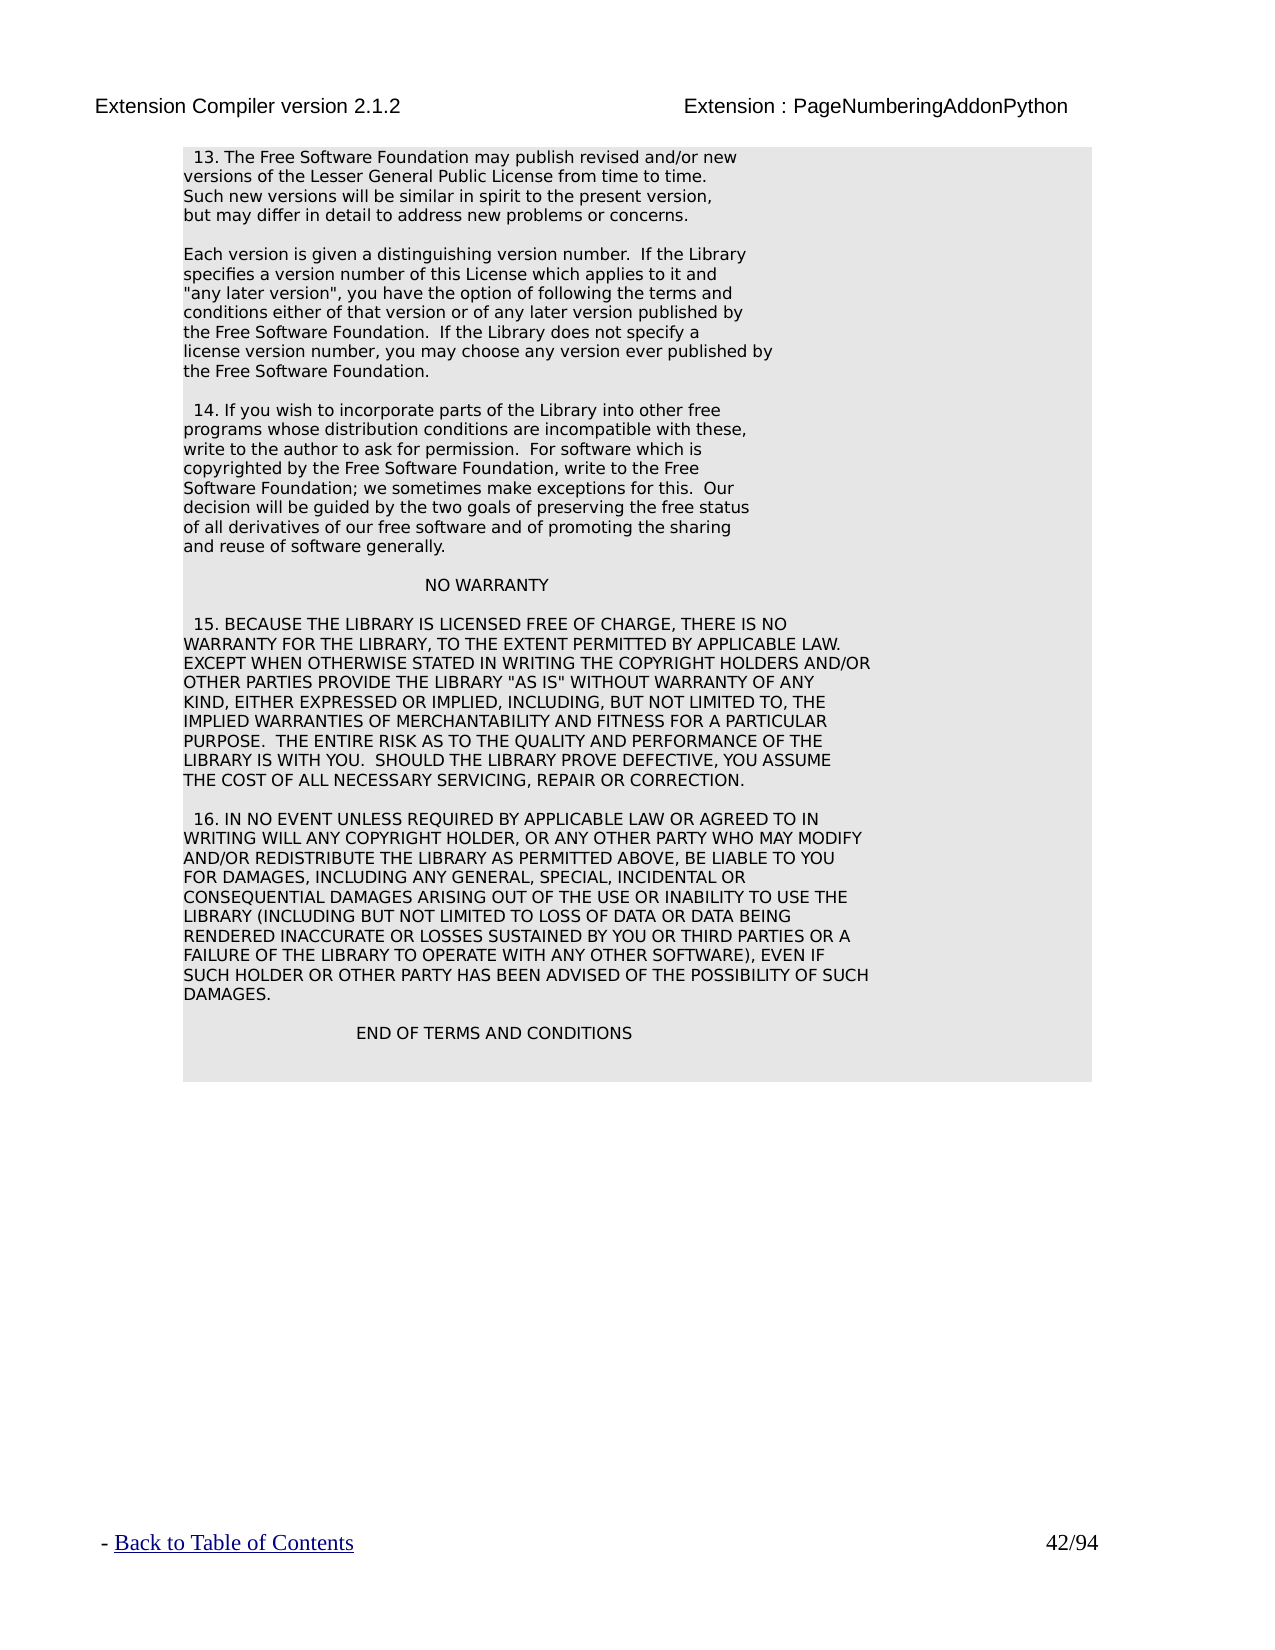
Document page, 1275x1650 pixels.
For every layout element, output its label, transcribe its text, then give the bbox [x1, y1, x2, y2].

text AND/OR REDISTRIBUTE THE LIBRARY AS PERMITTED ABOVE, BE LIABLE TO YOU [183, 849, 1092, 868]
text FAILURE OF THE LIBRARY TO OPERATE WITH ANY OTHER SOFTWARE), EVEN IF [183, 946, 1092, 966]
text and reuse of software generally. [183, 537, 1092, 557]
text LIBRARY (INCLUDING BUT NOT LIMITED TO LOSS OF DATA OR DATA BEING [183, 907, 1092, 927]
text versions of the Lesser General Public License from time to time. [183, 167, 1092, 186]
text specifies a version number of this License which applies to it and [183, 264, 1092, 284]
text WRITING WILL ANY COPYRIGHT HOLDER, OR ANY OTHER PARTY WHO MAY MODIFY [183, 829, 1092, 849]
text 13. The Free Software Foundation may publish revised and/or new [183, 147, 1092, 167]
text the Free Software Foundation. If the Library does not specify a [183, 323, 1092, 342]
text IMPLIED WARRANTIES OF MERCHANTABILITY AND FITNESS FOR A PARTICULAR [183, 712, 1092, 732]
text RENDERED INACCURATE OR LOSSES SUSTAINED BY YOU OR THIRD PARTIES OR A [183, 927, 1092, 946]
text decision will be guided by the two goals of preserving the free status [183, 498, 1092, 518]
text 16. IN NO EVENT UNLESS REQUIRED BY APPLICABLE LAW OR AGREED TO IN [183, 810, 1092, 829]
text THE COST OF ALL NECESSARY SERVICING, REPAIR OR CORRECTION. [183, 771, 1092, 790]
text LIBRARY IS WITH YOU. SHOULD THE LIBRARY PROVE DEFECTIVE, YOU ASSUME [183, 751, 1092, 771]
text copyrighted by the Free Software Foundation, write to the Free [183, 459, 1092, 479]
text 15. BECAUSE THE LIBRARY IS LICENSED FREE OF CHARGE, THERE IS NO [183, 615, 1092, 634]
text CONSEQUENTIAL DAMAGES ARISING OUT OF THE USE OR INABILITY TO USE THE [183, 888, 1092, 907]
text Such new versions will be similar in spirit to the present version, [183, 186, 1092, 206]
text OTHER PARTIES PROVIDE THE LIBRARY "AS IS" WITHOUT WARRANTY OF ANY [183, 673, 1092, 693]
text EXCEPT WHEN OTHERWISE STATED IN WRITING THE COPYRIGHT HOLDERS AND/OR [183, 654, 1092, 673]
text NO WARRANTY [183, 576, 1092, 596]
text END OF TERMS AND CONDITIONS [183, 1024, 1092, 1043]
text license version number, you may choose any version ever published by [183, 342, 1092, 362]
text but may differ in detail to address new problems or concerns. [183, 206, 1092, 225]
text WARRANTY FOR THE LIBRARY, TO THE EXTENT PERMITTED BY APPLICABLE LAW. [183, 634, 1092, 654]
text write to the author to ask for permission. For software which is [183, 440, 1092, 459]
text PURPOSE. THE ENTIRE RISK AS TO THE QUALITY AND PERFORMANCE OF THE [183, 732, 1092, 751]
text programs whose distribution conditions are incompatible with these, [183, 420, 1092, 440]
text SUCH HOLDER OR OTHER PARTY HAS BEEN ADVISED OF THE POSSIBILITY OF SUCH [183, 966, 1092, 985]
text Software Foundation; we sometimes make exceptions for this. Our [183, 479, 1092, 498]
text FOR DAMAGES, INCLUDING ANY GENERAL, SPECIAL, INCIDENTAL OR [183, 868, 1092, 888]
text DAMAGES. [183, 985, 1092, 1004]
text conditions either of that version or of any later version published by [183, 303, 1092, 323]
text "any later version", you have the option of following the terms and [183, 284, 1092, 303]
text 14. If you wish to incorporate parts of the Library into other free [183, 401, 1092, 420]
text KIND, EITHER EXPRESSED OR IMPLIED, INCLUDING, BUT NOT LIMITED TO, THE [183, 693, 1092, 712]
text of all derivatives of our free software and of promoting the sharing [183, 518, 1092, 537]
text the Free Software Foundation. [183, 362, 1092, 381]
text Each version is given a distinguishing version number. If the Library [183, 245, 1092, 264]
